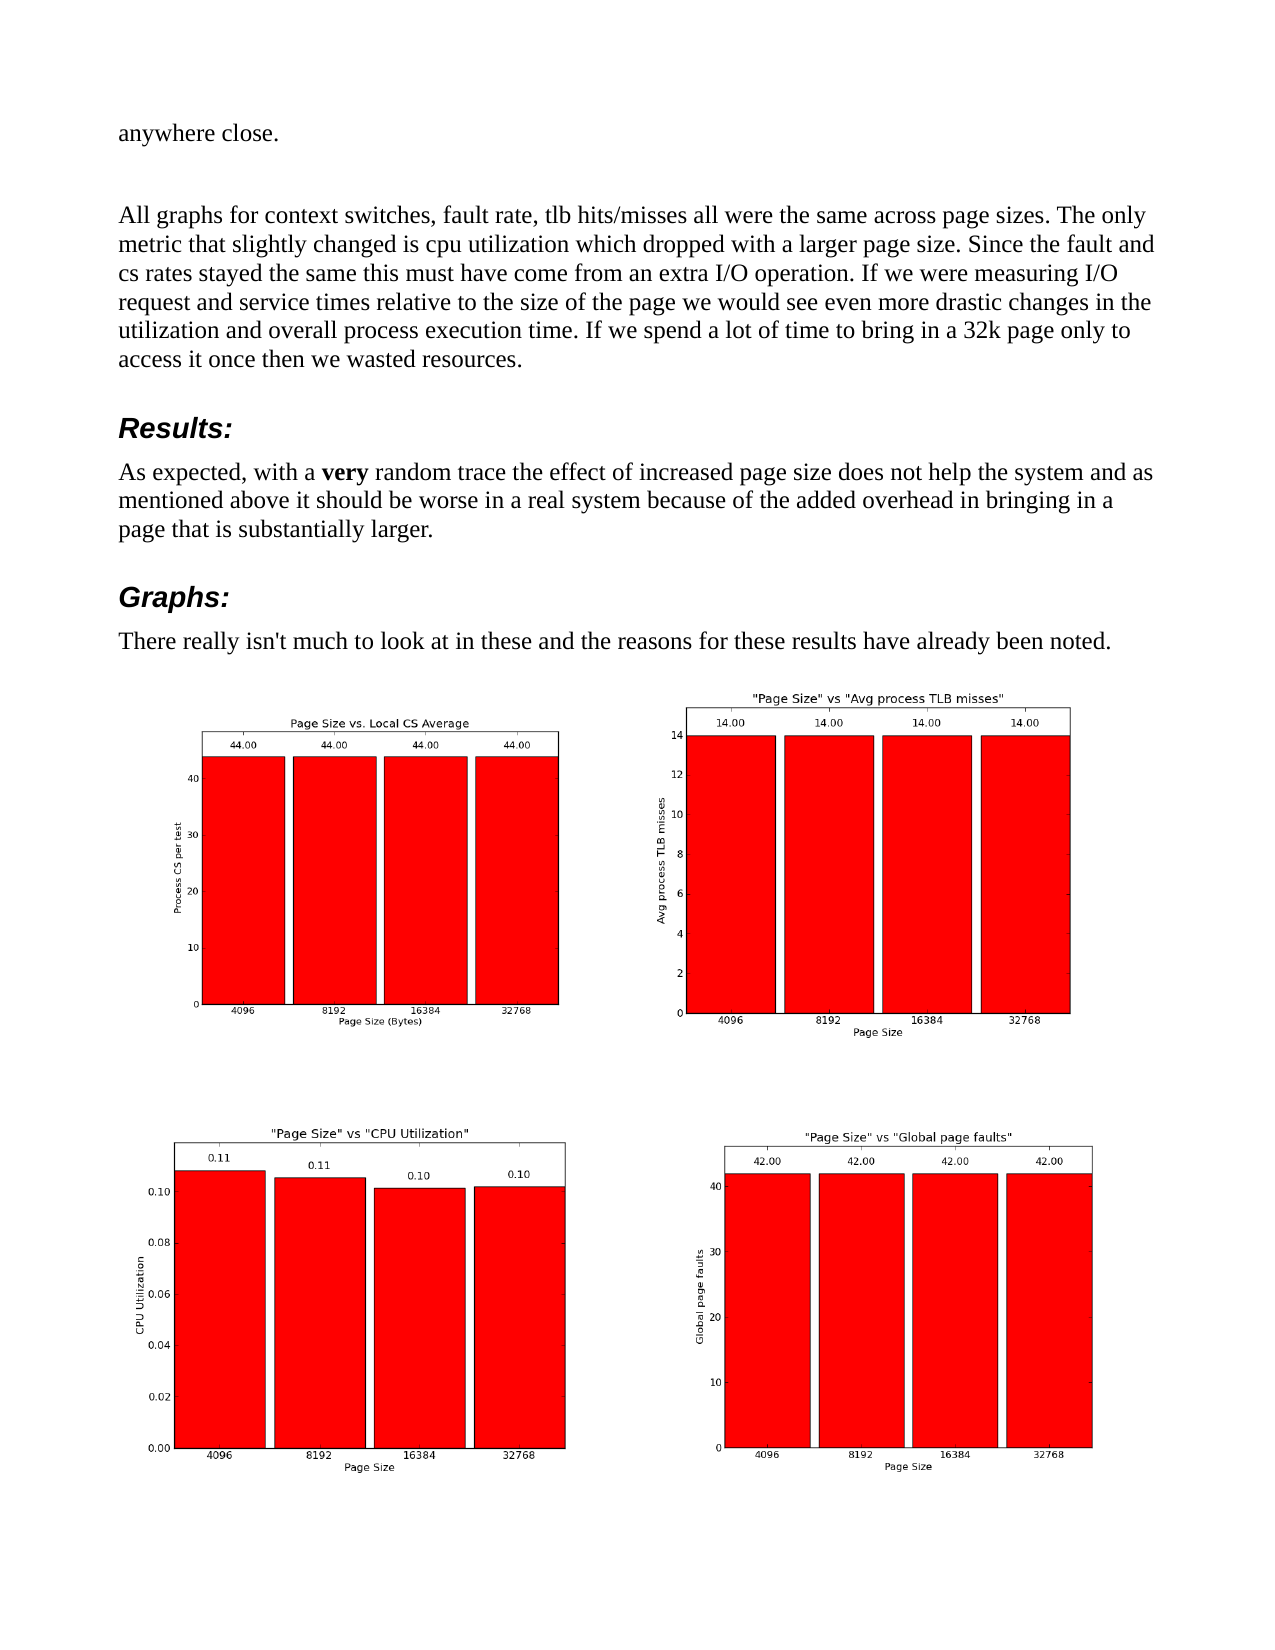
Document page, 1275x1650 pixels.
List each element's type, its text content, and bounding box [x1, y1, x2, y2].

subtitle Results: [118, 411, 1157, 444]
text anywhere close. [118, 118, 1157, 147]
text As expected, with a very random trace the effect of increased page size does not help the system and as mentioned above it should be worse in a real system because of the added overhead in bringing in a page that is substantially larger. [118, 457, 1157, 543]
subtitle Graphs: [118, 580, 1157, 614]
text There really isn't much to look at in these and the reasons for these results have already been noted. [118, 626, 1157, 655]
text All graphs for context switches, fault rate, tlb hits/misses all were the same across page sizes. The only metric that slightly changed is cpu utilization which dropped with a larger page size. Since the fault and cs rates stayed the same this must have come from an extra I/O operation. If we were measuring I/O request and service times relative to the size of the page we would see even more drastic changes in the utilization and overall process execution time. If we spend a lot of time to bring in a 32k page only to access it once then we wasted resources. [118, 201, 1157, 373]
picture [624, 669, 1118, 1051]
picture [111, 1104, 615, 1486]
picture [144, 697, 604, 1038]
picture [665, 1108, 1139, 1485]
